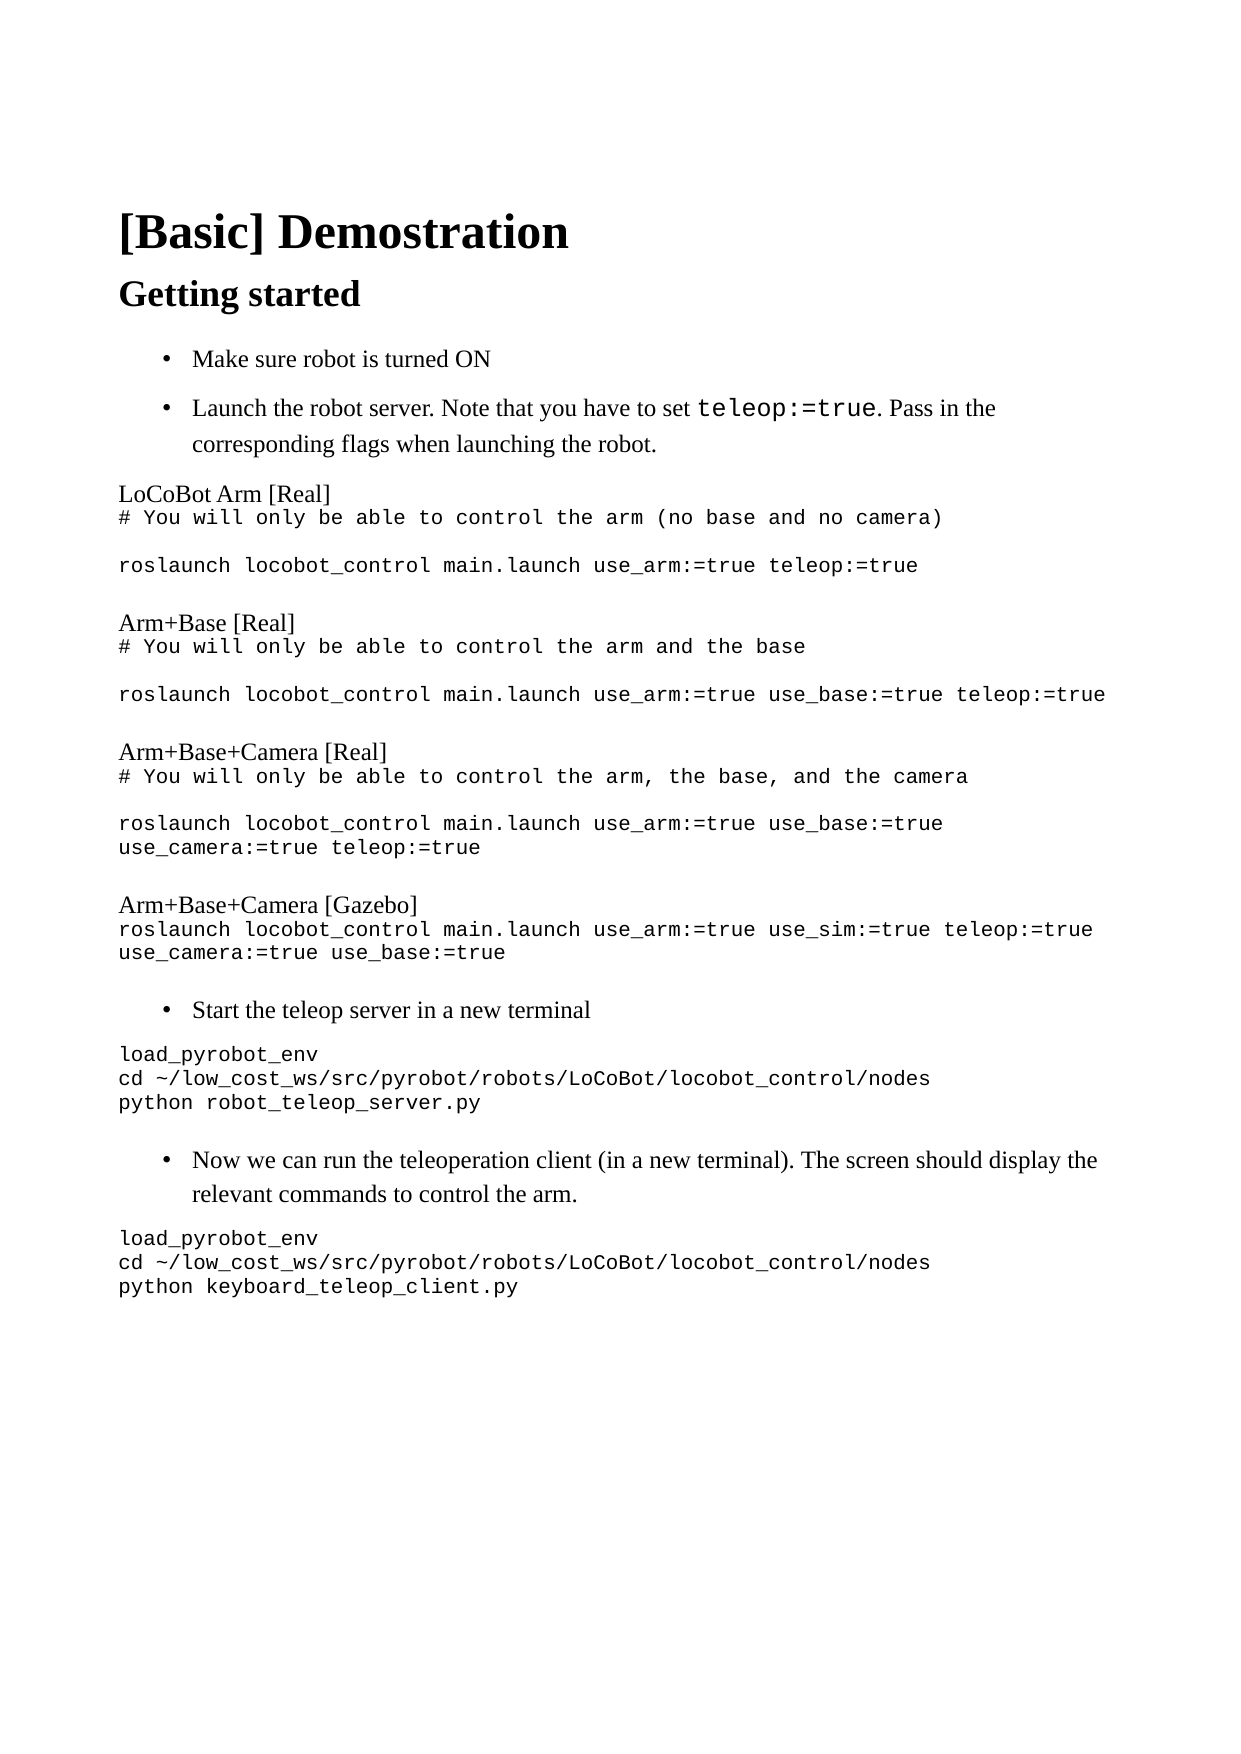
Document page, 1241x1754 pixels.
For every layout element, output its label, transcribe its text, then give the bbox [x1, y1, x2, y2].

text # You will only be able to control the arm, the base, and the camera roslaunch locobot_control main.launch use_arm:=true use_base:=true use_camera:=true teleop:=true [118, 766, 1122, 860]
list Start the teleop server in a new terminal [162, 995, 1122, 1024]
list Launch the robot server. Note that you have to set teleop:=true. Pass in the corresponding flags when launching the robot. [162, 393, 1122, 458]
text load_pyrobot_env cd ~/low_cost_ws/src/pyrobot/robots/LoCoBot/locobot_control/nodes python keyboard_teleop_client.py [118, 1228, 1122, 1299]
subtitle Getting started [118, 271, 1122, 314]
text LoCoBot Arm [Real] [118, 479, 1122, 507]
text Arm+Base+Camera [Gazebo] [118, 890, 1122, 918]
text Arm+Base [Real] [118, 608, 1122, 637]
list Now we can run the teleoperation client (in a new terminal). The screen should display the relevant commands to control the arm. [162, 1145, 1122, 1208]
text Arm+Base+Camera [Real] [118, 737, 1122, 766]
text cd ~/low_cost_ws/src/pyrobot/robots/LoCoBot/locobot_control/nodes [118, 1068, 1122, 1092]
subtitle [Basic] Demostration [118, 201, 1122, 259]
text python robot_teleop_server.py [118, 1092, 1122, 1115]
text # You will only be able to control the arm and the base roslaunch locobot_control main.launch use_arm:=true use_base:=true teleop:=true [118, 637, 1122, 707]
list Make sure robot is turned ON [162, 344, 1122, 373]
text roslaunch locobot_control main.launch use_arm:=true use_sim:=true teleop:=true use_camera:=true use_base:=true [118, 918, 1122, 966]
text load_pyrobot_env [118, 1044, 1122, 1068]
text # You will only be able to control the arm (no base and no camera) roslaunch locobot_control main.launch use_arm:=true teleop:=true [118, 507, 1122, 578]
